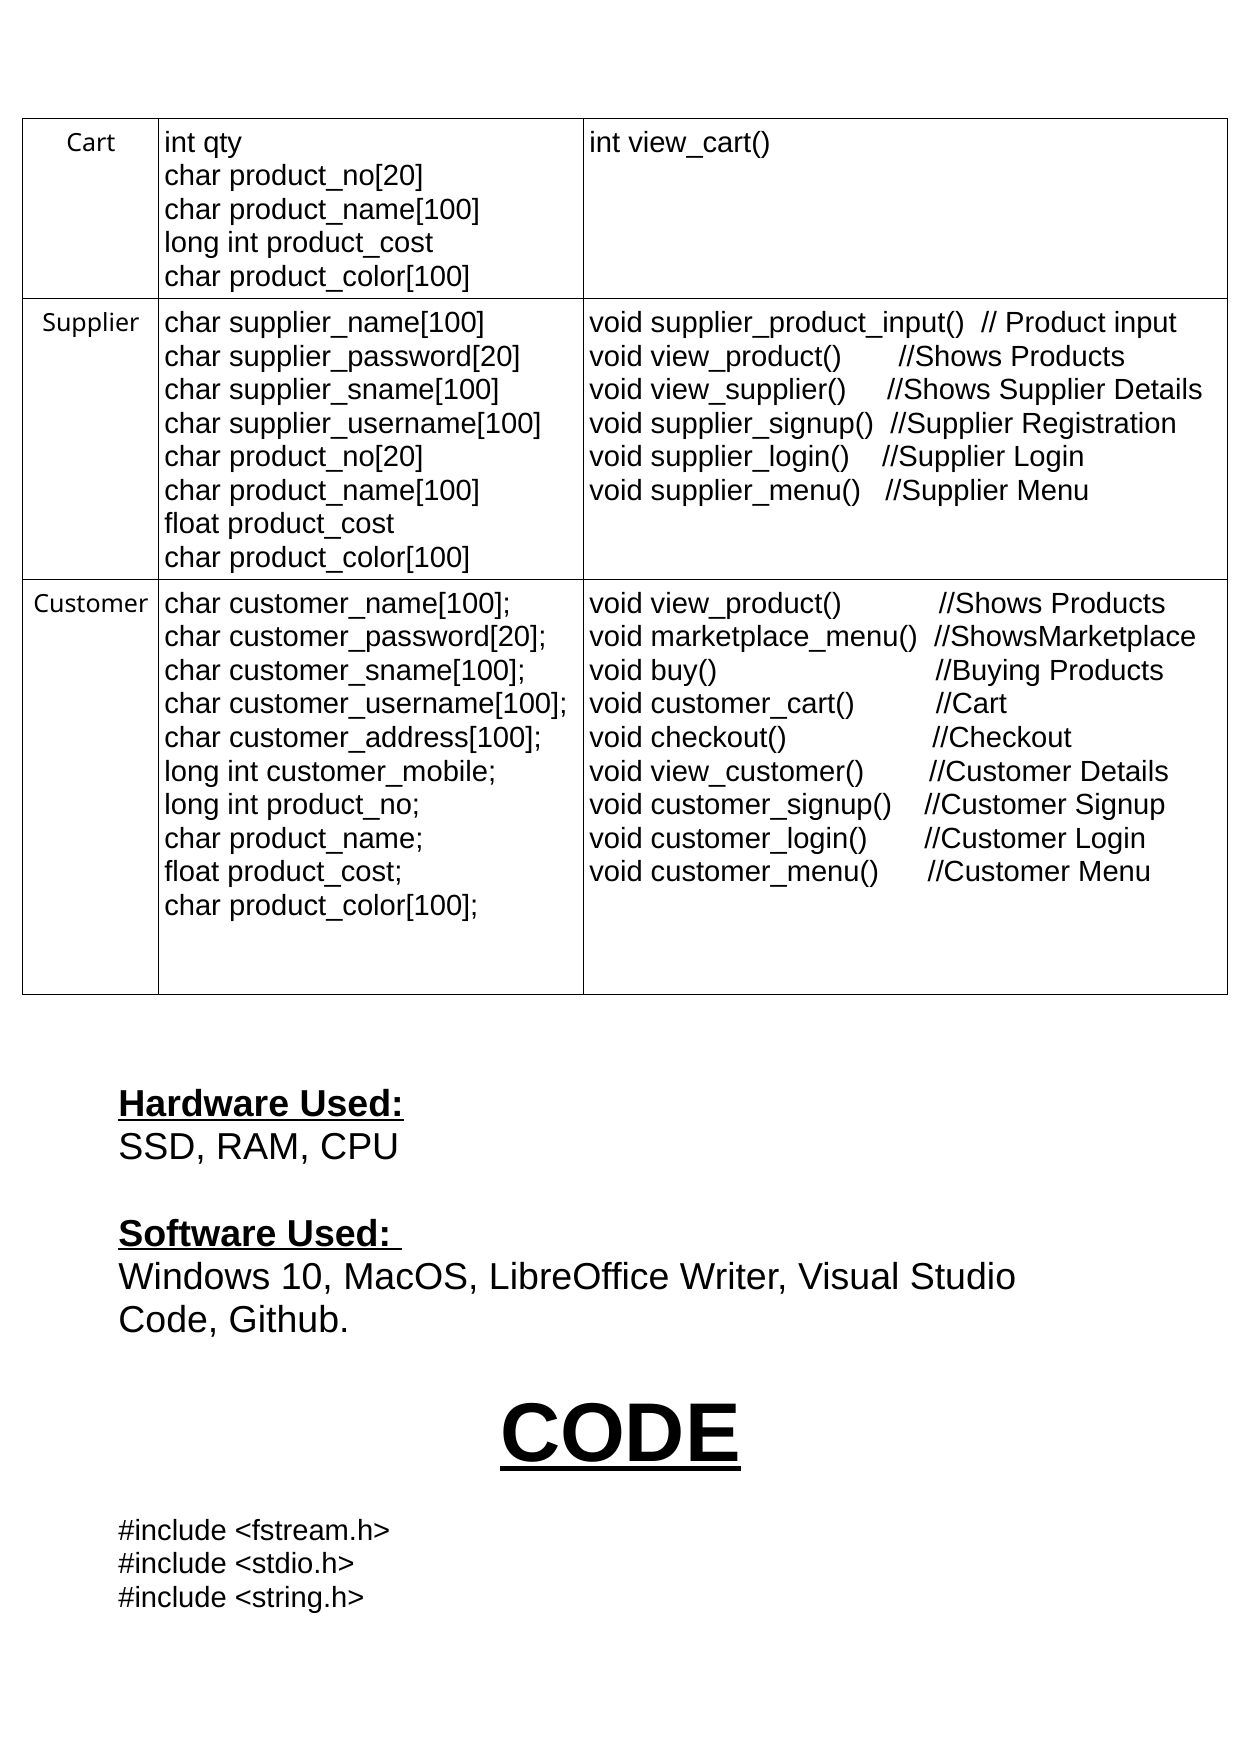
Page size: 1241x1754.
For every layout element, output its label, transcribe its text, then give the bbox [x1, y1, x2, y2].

text CODE [118, 1383, 1122, 1479]
text SSD, RAM, CPU [118, 1124, 1122, 1168]
table_cell Customer [23, 580, 158, 994]
table_cell void supplier_product_input() // Product input void view_product() //Shows Products void view_supplier() //Shows Supplier Details void supplier_signup() //Supplier Registration void supplier_login() //Supplier Login void supplier_menu() //Supplier Menu [584, 299, 1227, 579]
text Hardware Used: [118, 1081, 1122, 1124]
text #include <string.h> [118, 1580, 1122, 1613]
table_cell int view_cart() [584, 119, 1227, 298]
text #include <fstream.h> [118, 1513, 1122, 1546]
table_cell void view_product() //Shows Products void marketplace_menu() //ShowsMarketplace void buy() //Buying Products void customer_cart() //Cart void checkout() //Checkout void view_customer() //Customer Details void customer_signup() //Customer Signup void customer_login() //Customer Login void customer_menu() //Customer Menu [584, 580, 1227, 994]
text #include <stdio.h> [118, 1546, 1122, 1580]
table_cell char supplier_name[100] char supplier_password[20] char supplier_sname[100] char supplier_username[100] char product_no[20] char product_name[100] float product_cost char product_color[100] [159, 299, 583, 579]
table_cell char customer_name[100]; char customer_password[20]; char customer_sname[100]; char customer_username[100]; char customer_address[100]; long int customer_mobile; long int product_no; char product_name; float product_cost; char product_color[100]; [159, 580, 583, 994]
table_cell Supplier [23, 299, 158, 579]
table_cell int qty char product_no[20] char product_name[100] long int product_cost char product_color[100] [159, 119, 583, 298]
text Windows 10, MacOS, LibreOffice Writer, Visual Studio Code, Github. [118, 1254, 1122, 1340]
text Software Used: [118, 1211, 1122, 1254]
table_cell Cart [23, 119, 158, 298]
